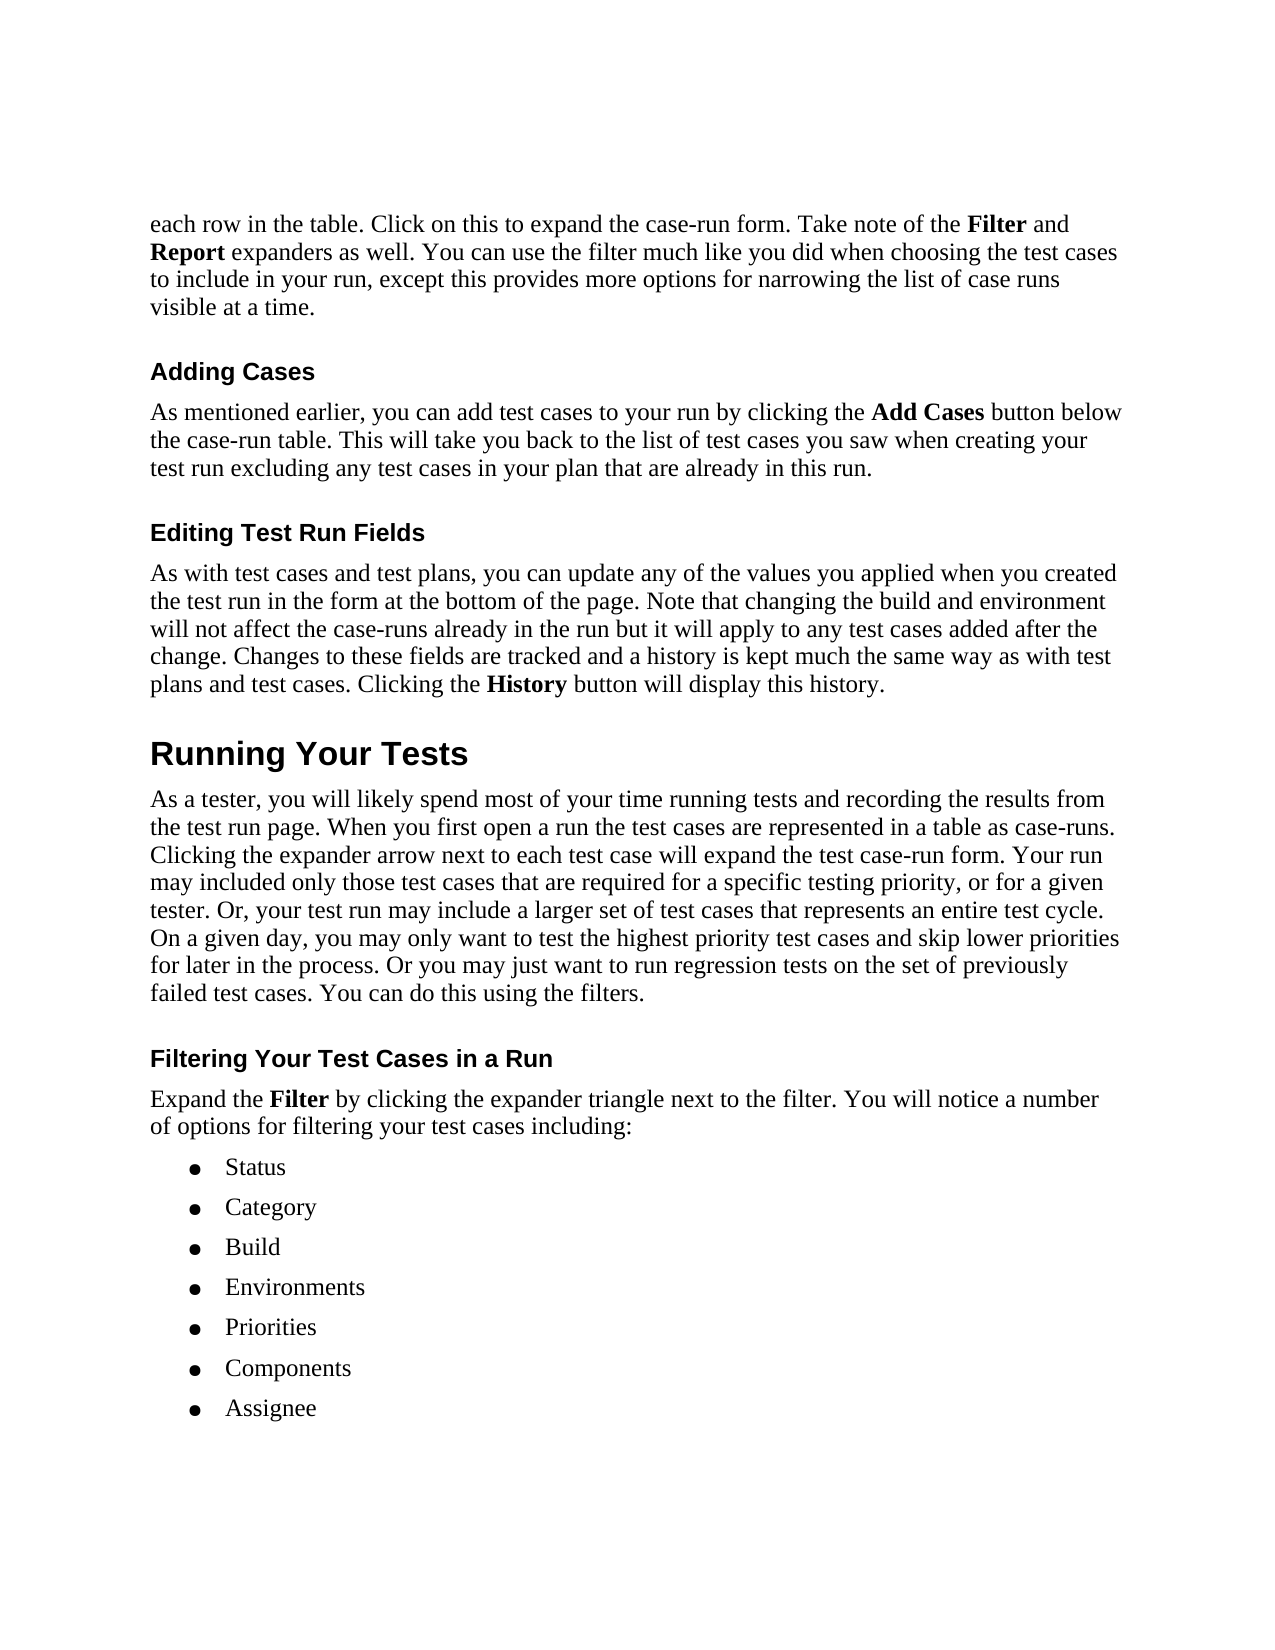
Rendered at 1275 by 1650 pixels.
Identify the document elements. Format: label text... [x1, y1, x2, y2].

subtitle Adding Cases [150, 358, 1125, 386]
subtitle Editing Test Run Fields [150, 519, 1125, 547]
list Status [187, 1153, 1125, 1180]
text Expand the Filter by clicking the expander triangle next to the filter. You will notice a number of options for filtering your test cases including: [150, 1085, 1125, 1140]
subtitle Filtering Your Test Cases in a Run [150, 1044, 1125, 1072]
list Environments [187, 1273, 1125, 1301]
text As a tester, you will likely spend most of your time running tests and recording the results from the test run page. When you first open a run the test cases are represented in a table as case-runs. Clicking the expander arrow next to each test case will expand the test case-run form. Your run may included only those test cases that are required for a specific testing priority, or for a given tester. Or, your test run may include a larger set of test cases that represents an entire test cycle. On a given day, you may only want to test the highest priority test cases and skip lower priorities for later in the process. Or you may just want to run regression tests on the set of previously failed test cases. You can do this using the filters. [150, 785, 1125, 1007]
list Category [187, 1193, 1125, 1221]
list Assignee [187, 1394, 1125, 1422]
list Components [187, 1354, 1125, 1381]
list Build [187, 1233, 1125, 1261]
text As with test cases and test plans, you can update any of the values you applied when you created the test run in the form at the bottom of the page. Note that changing the build and environment will not affect the case-runs already in the run but it will apply to any test cases added after the change. Changes to these fields are tracked and a history is kept much the same way as with test plans and test cases. Clicking the History button will display this history. [150, 559, 1125, 698]
subtitle Running Your Tests [150, 735, 1125, 773]
text As mentioned earlier, you can add test cases to your run by clicking the Add Cases button below the case-run table. This will take you back to the list of test cases you saw when creating your test run excluding any test cases in your plan that are already in this run. [150, 398, 1125, 482]
text each row in the table. Click on this to expand the case-run form. Take note of the Filter and Report expanders as well. You can use the filter much like you did when choosing the test cases to include in your run, except this provides more options for narrowing the list of case runs visible at a time. [150, 210, 1125, 321]
list Priorities [187, 1313, 1125, 1341]
